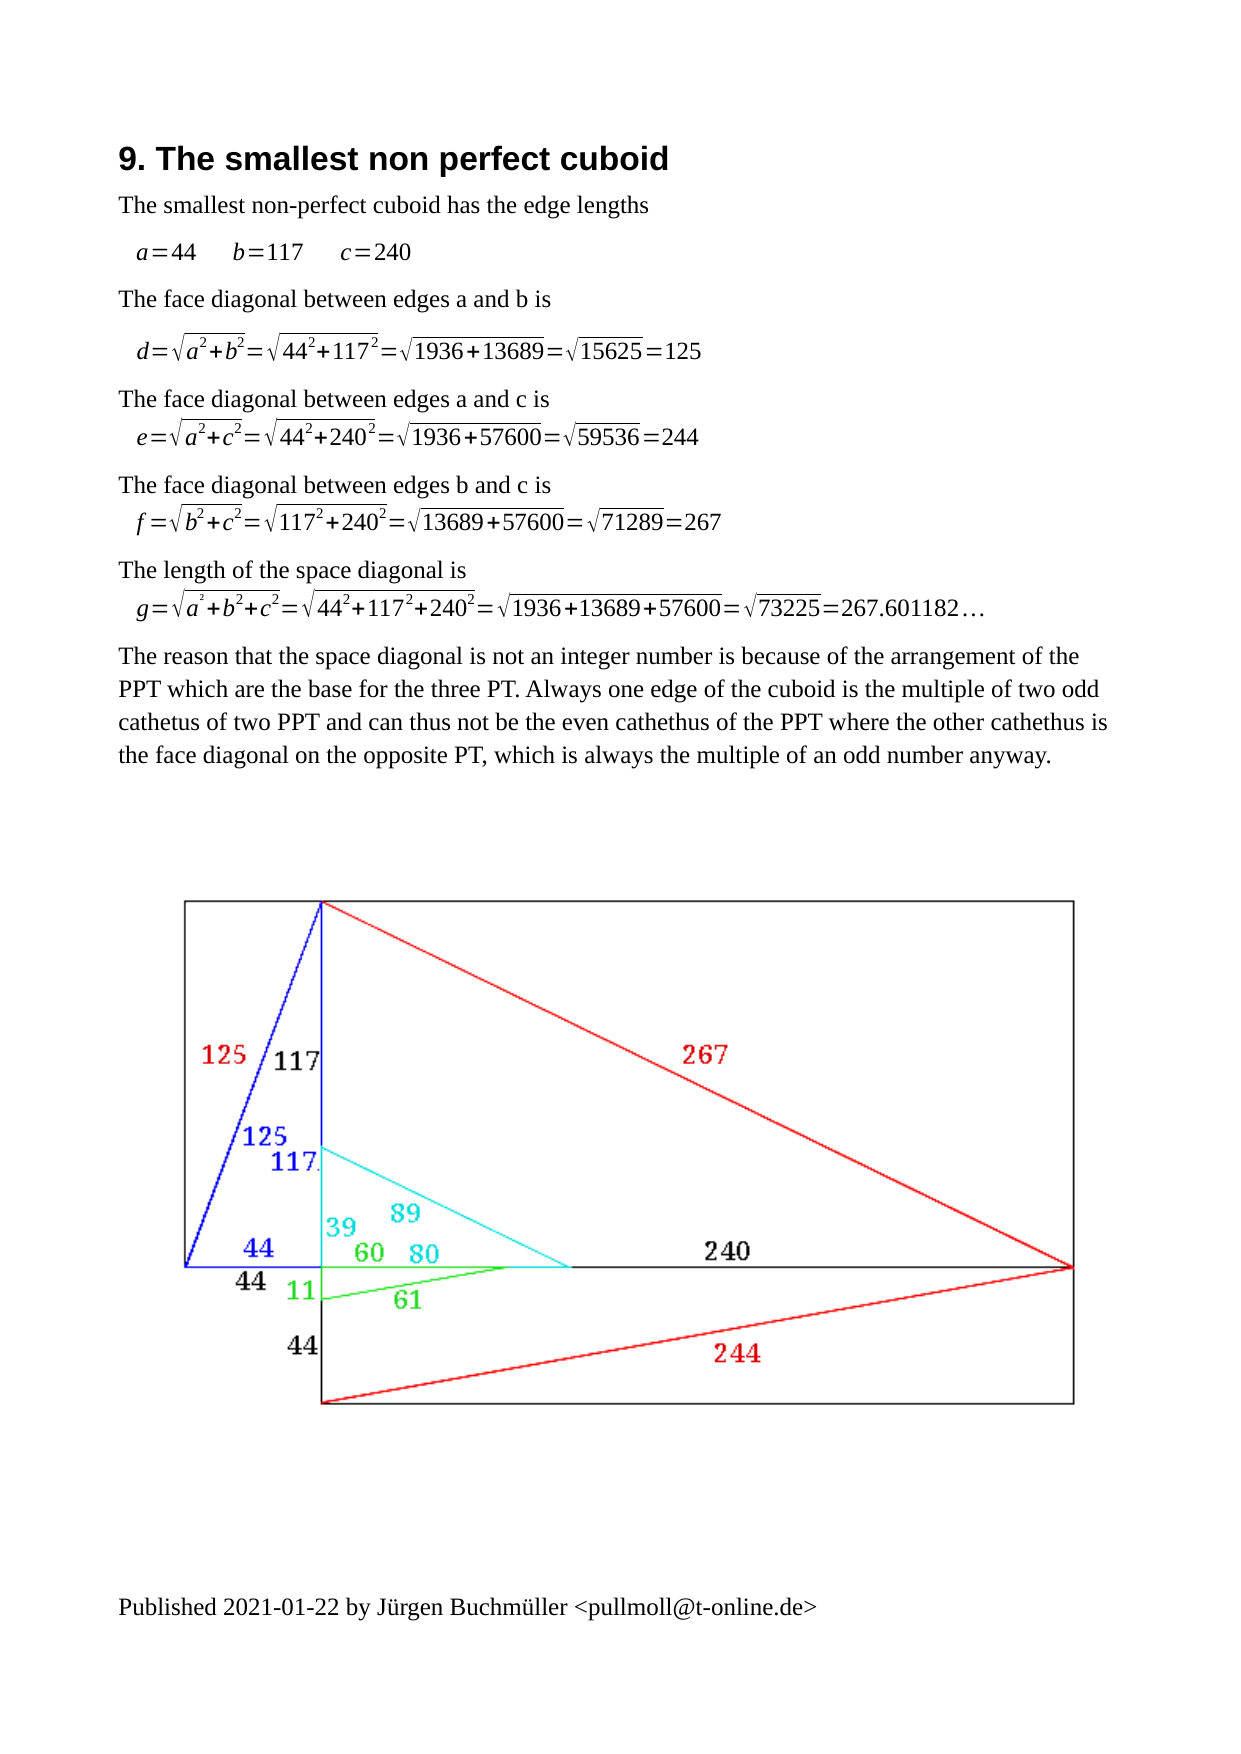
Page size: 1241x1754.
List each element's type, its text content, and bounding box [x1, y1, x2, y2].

subtitle 9. The smallest non perfect cuboid [118, 139, 1122, 178]
text The smallest non-perfect cuboid has the edge lengths [118, 190, 1122, 219]
text The reason that the space diagonal is not an integer number is because of the arrangement of the PPT which are the base for the three PT. Always one edge of the cuboid is the multiple of two odd cathetus of two PPT and can thus not be the even cathethus of the PPT where the other cathethus is the face diagonal on the opposite PT, which is always the multiple of an odd number anyway. [118, 641, 1122, 769]
text The face diagonal between edges b and c is [118, 470, 1122, 536]
text The face diagonal between edges a and c is [118, 384, 1122, 451]
picture [120, 787, 1125, 1540]
text Published 2021-01-22 by Jürgen Buchmüller <pullmoll@t-online.de> [118, 1592, 1122, 1621]
text The length of the space diagonal is [118, 555, 1122, 622]
text The face diagonal between edges a and b is [118, 284, 1122, 313]
